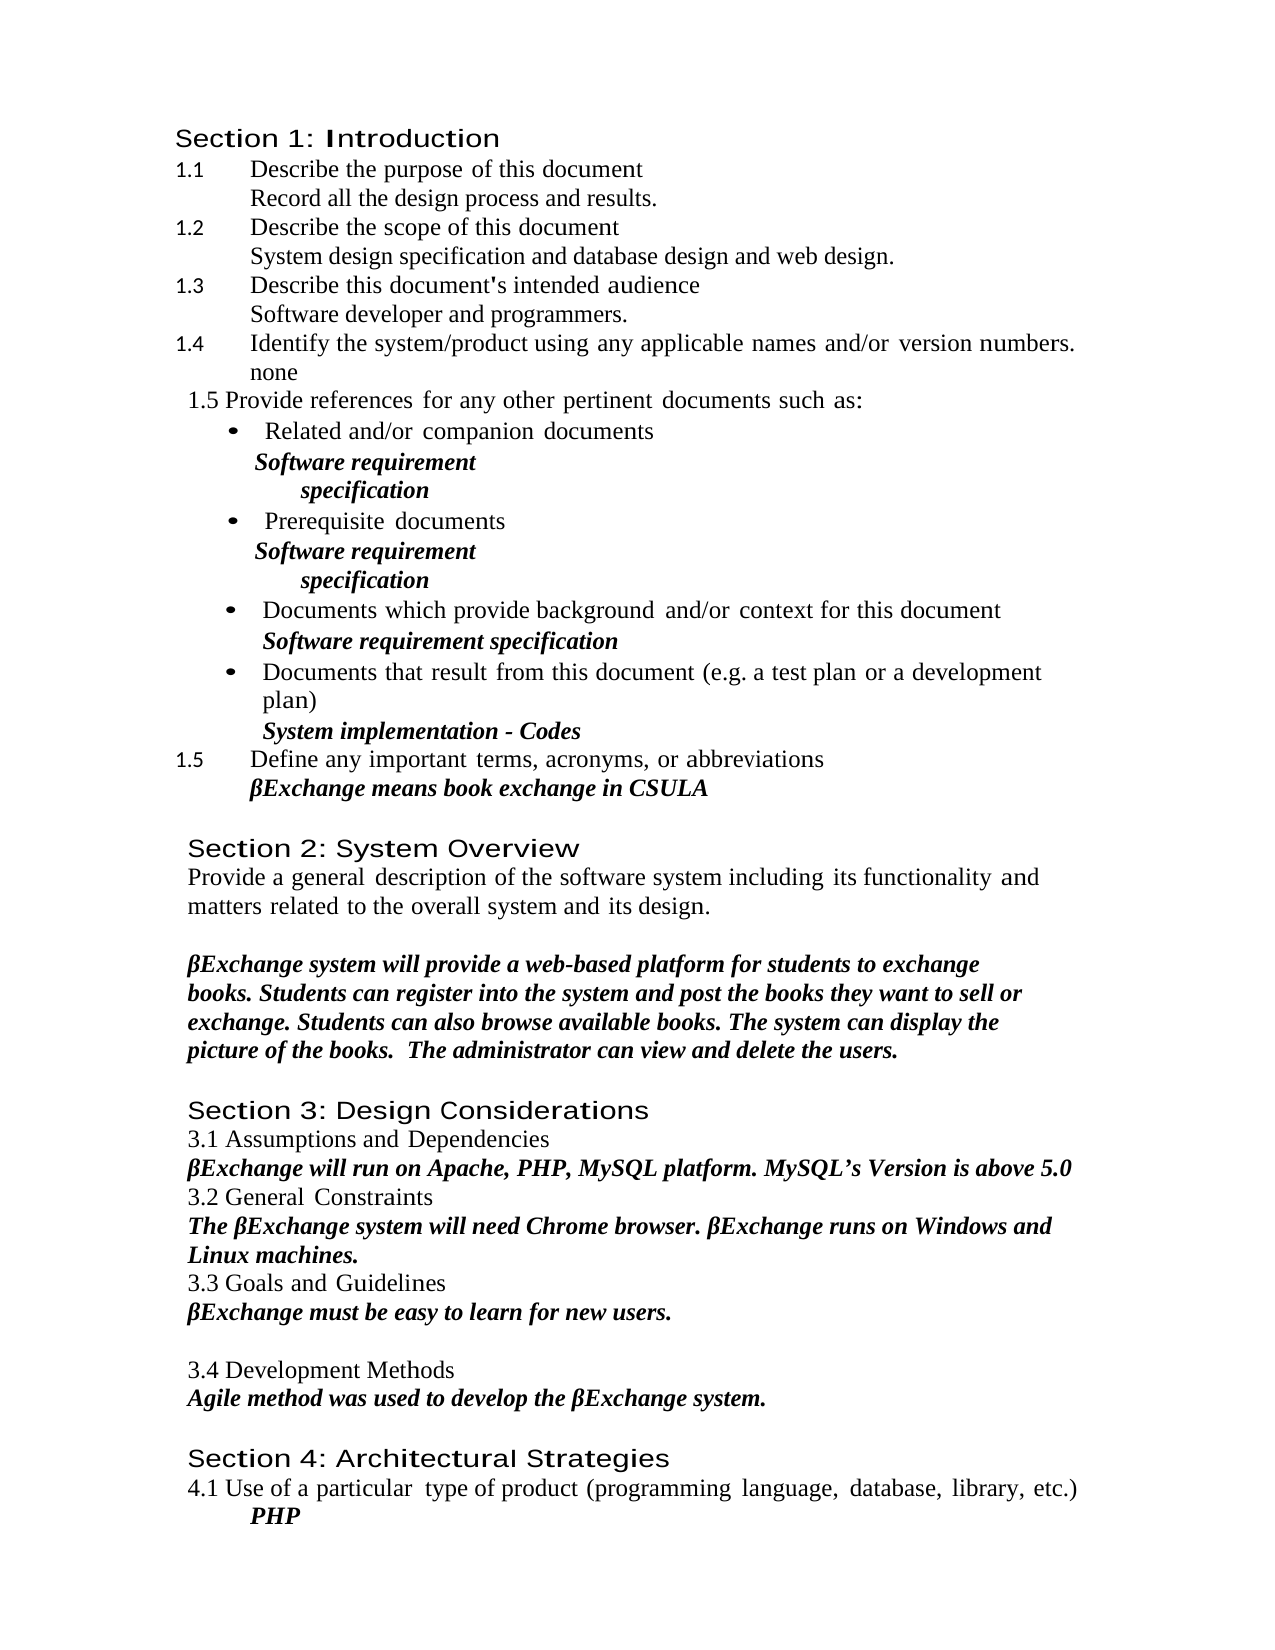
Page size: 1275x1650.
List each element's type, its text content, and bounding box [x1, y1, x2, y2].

text Section 1: Introduction [175, 108, 1100, 153]
text Section 3: Design Considerations [187, 1096, 1100, 1125]
text Software requirement specification [221, 536, 511, 593]
text βExchange will run on Apache, PHP, MySQL platform. MySQL’s Version is above 5.0 [187, 1154, 1100, 1182]
text βExchange system will provide a web-based platform for students to exchange books. Students can register into the system and post the books they want to sell or exchange. Students can also browse available books. The system can display the picture of the books. The administrator can view and delete the users. [187, 949, 1048, 1064]
list Describe the scope of this document [175, 212, 1100, 241]
text βExchange must be easy to learn for new users. [187, 1297, 1100, 1326]
text Software requirement specification [175, 626, 1100, 655]
text βExchange means book exchange in CSULA [250, 773, 1100, 802]
text Section 2: System Overview [187, 834, 1100, 863]
text Software developer and programmers. [250, 299, 1100, 328]
text Section 4: ArchitecturaI Strategies [187, 1444, 1100, 1473]
text • Prerequisite documents [221, 506, 511, 534]
text 4.1 Use of a particular type of product (programming language, database, library, etc.) [187, 1473, 1100, 1502]
text Record all the design process and results. [250, 183, 1100, 212]
list Identify the system/product using any applicable names and/or version numbers. [175, 328, 1100, 357]
text none [250, 357, 1100, 386]
text PHP [187, 1502, 1100, 1530]
text • Related and/or companion documents [221, 416, 660, 445]
list Define any important terms, acronyms, or abbreviations [175, 745, 1100, 773]
text Software requirement specification [221, 447, 511, 504]
text • Documents that result from this document (e.g. a test plan or a development plan) [225, 657, 1049, 714]
text 1.5 Provide references for any other pertinent documents such as: [187, 386, 1100, 414]
list Describe the purpose of this document [175, 154, 1100, 183]
text Provide a general description of the software system including its functionality and matters related to the overall system and its design. [187, 863, 1048, 920]
text 3.1 Assumptions and Dependencies [187, 1125, 1100, 1154]
text System design specification and database design and web design. [250, 241, 1100, 270]
text System implementation - Codes [225, 716, 1049, 745]
text 3.2 General Constraints [187, 1182, 1100, 1211]
text Agile method was used to develop the βExchange system. [187, 1383, 1100, 1412]
text 3.4 Development Methods [187, 1355, 1100, 1383]
text The βExchange system will need Chrome browser. βExchange runs on Windows and Linux machines. [187, 1211, 1100, 1268]
text • Documents which provide background and/or context for this document [225, 595, 1100, 624]
text 3.3 Goals and Guidelines [187, 1268, 1100, 1297]
list Describe this document's intended audience [175, 270, 1100, 299]
